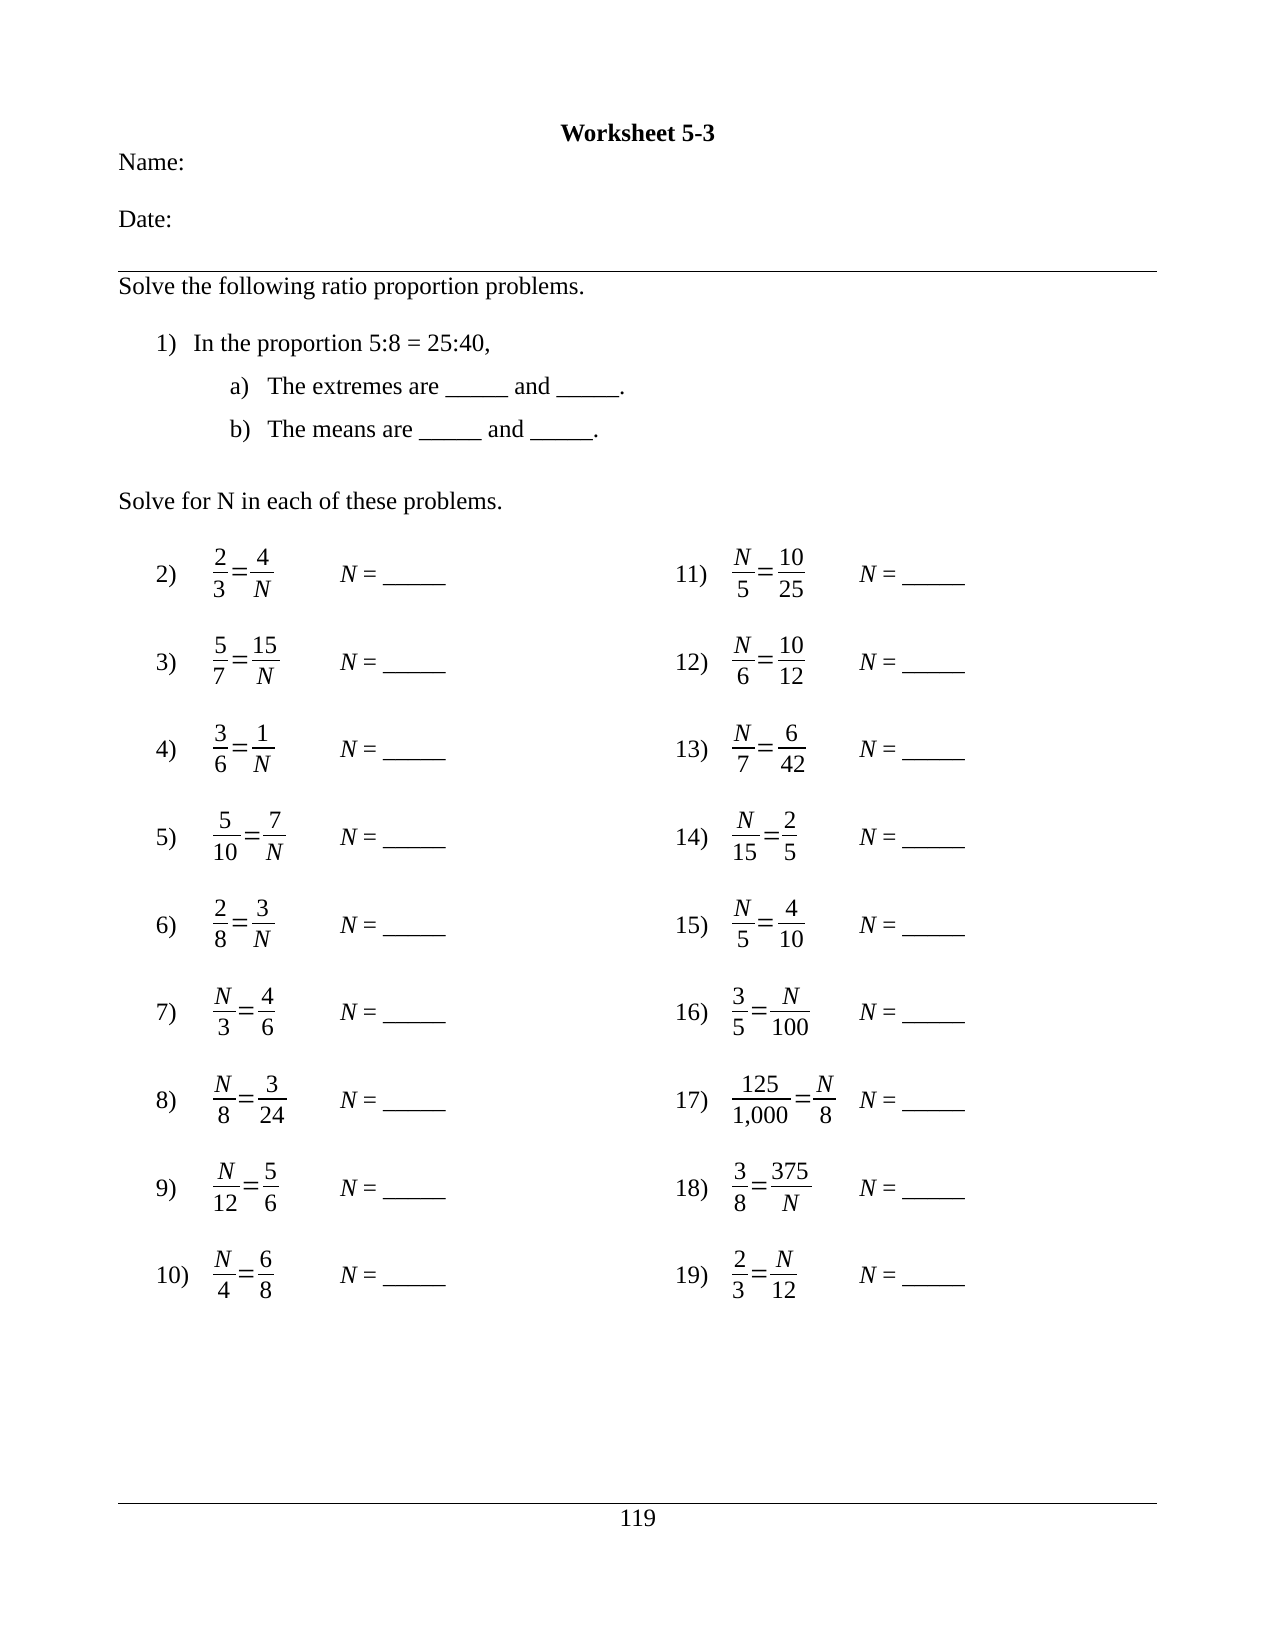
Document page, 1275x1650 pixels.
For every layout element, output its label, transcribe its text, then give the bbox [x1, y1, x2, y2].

list N = _____ [156, 807, 637, 866]
list N = _____ [156, 982, 637, 1041]
list N = _____ [156, 632, 637, 691]
list The extremes are _____ and _____. [229, 371, 1157, 400]
text Date: [118, 204, 1157, 233]
text Solve the following ratio proportion problems. [118, 272, 1157, 299]
list N = _____ [156, 1246, 637, 1304]
text Name: [118, 147, 1157, 176]
list N = _____ [675, 1070, 1157, 1129]
list N = _____ [156, 1158, 637, 1217]
list N = _____ [675, 807, 1157, 866]
list N = _____ [675, 719, 1157, 778]
list The means are _____ and _____. [229, 414, 1157, 443]
text Solve for N in each of these problems. [118, 486, 1157, 515]
text Worksheet 5-3 [118, 118, 1157, 147]
list N = _____ [675, 1158, 1157, 1217]
list N = _____ [675, 544, 1157, 603]
list N = _____ [675, 1246, 1157, 1304]
list N = _____ [156, 895, 637, 954]
list N = _____ [156, 544, 637, 603]
list N = _____ [675, 895, 1157, 954]
list In the proportion 5:8 = 25:40, [156, 328, 1157, 357]
list N = _____ [675, 632, 1157, 691]
list N = _____ [675, 982, 1157, 1041]
list N = _____ [156, 1070, 637, 1129]
list N = _____ [156, 719, 637, 778]
